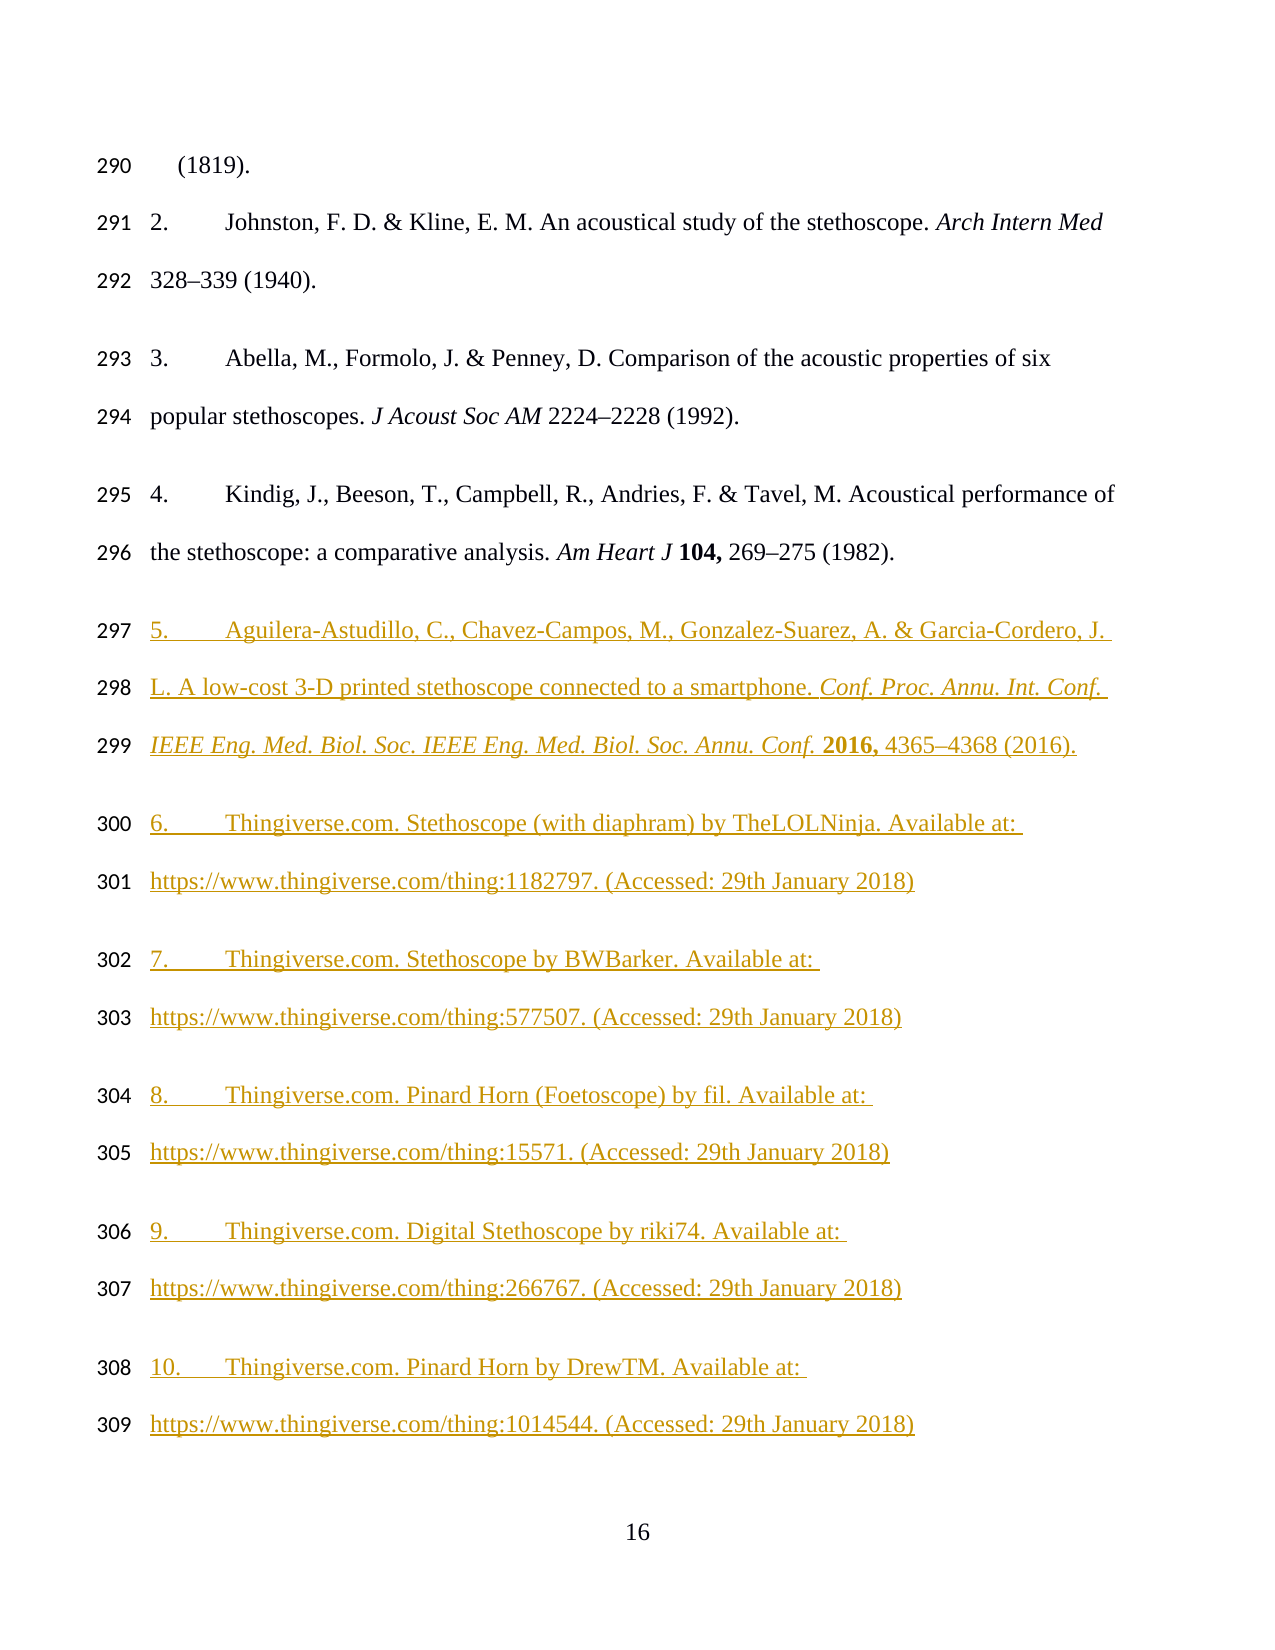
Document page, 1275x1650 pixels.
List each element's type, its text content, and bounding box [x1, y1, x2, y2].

text 6. Thingiverse.com. Stethoscope (with diaphram) by TheLOLNinja. Available at: https://www.thingiverse.com/thing:1182797. (Accessed: 29th January 2018) [150, 808, 1125, 894]
text 2. Johnston, F. D. & Kline, E. M. An acoustical study of the stethoscope. Arch Intern Med 328–339 (1940). [150, 207, 1125, 294]
text 8. Thingiverse.com. Pinard Horn (Foetoscope) by fil. Available at: https://www.thingiverse.com/thing:15571. (Accessed: 29th January 2018) [150, 1080, 1125, 1166]
text 5. Aguilera-Astudillo, C., Chavez-Campos, M., Gonzalez-Suarez, A. & Garcia-Cordero, J. L. A low-cost 3-D printed stethoscope connected to a smartphone. Conf. Proc. Annu. Int. Conf. IEEE Eng. Med. Biol. Soc. IEEE Eng. Med. Biol. Soc. Annu. Conf. 2016, 4365–4368 (2016). [150, 615, 1125, 759]
text 10. Thingiverse.com. Pinard Horn by DrewTM. Available at: https://www.thingiverse.com/thing:1014544. (Accessed: 29th January 2018) [150, 1352, 1125, 1438]
text 7. Thingiverse.com. Stethoscope by BWBarker. Available at: https://www.thingiverse.com/thing:577507. (Accessed: 29th January 2018) [150, 944, 1125, 1030]
text 3. Abella, M., Formolo, J. & Penney, D. Comparison of the acoustic properties of six popular stethoscopes. J Acoust Soc AM 2224–2228 (1992). [150, 343, 1125, 429]
text 9. Thingiverse.com. Digital Stethoscope by riki74. Available at: https://www.thingiverse.com/thing:266767. (Accessed: 29th January 2018) [150, 1216, 1125, 1302]
text 4. Kindig, J., Beeson, T., Campbell, R., Andries, F. & Tavel, M. Acoustical performance of the stethoscope: a comparative analysis. Am Heart J 104, 269–275 (1982). [150, 479, 1125, 565]
